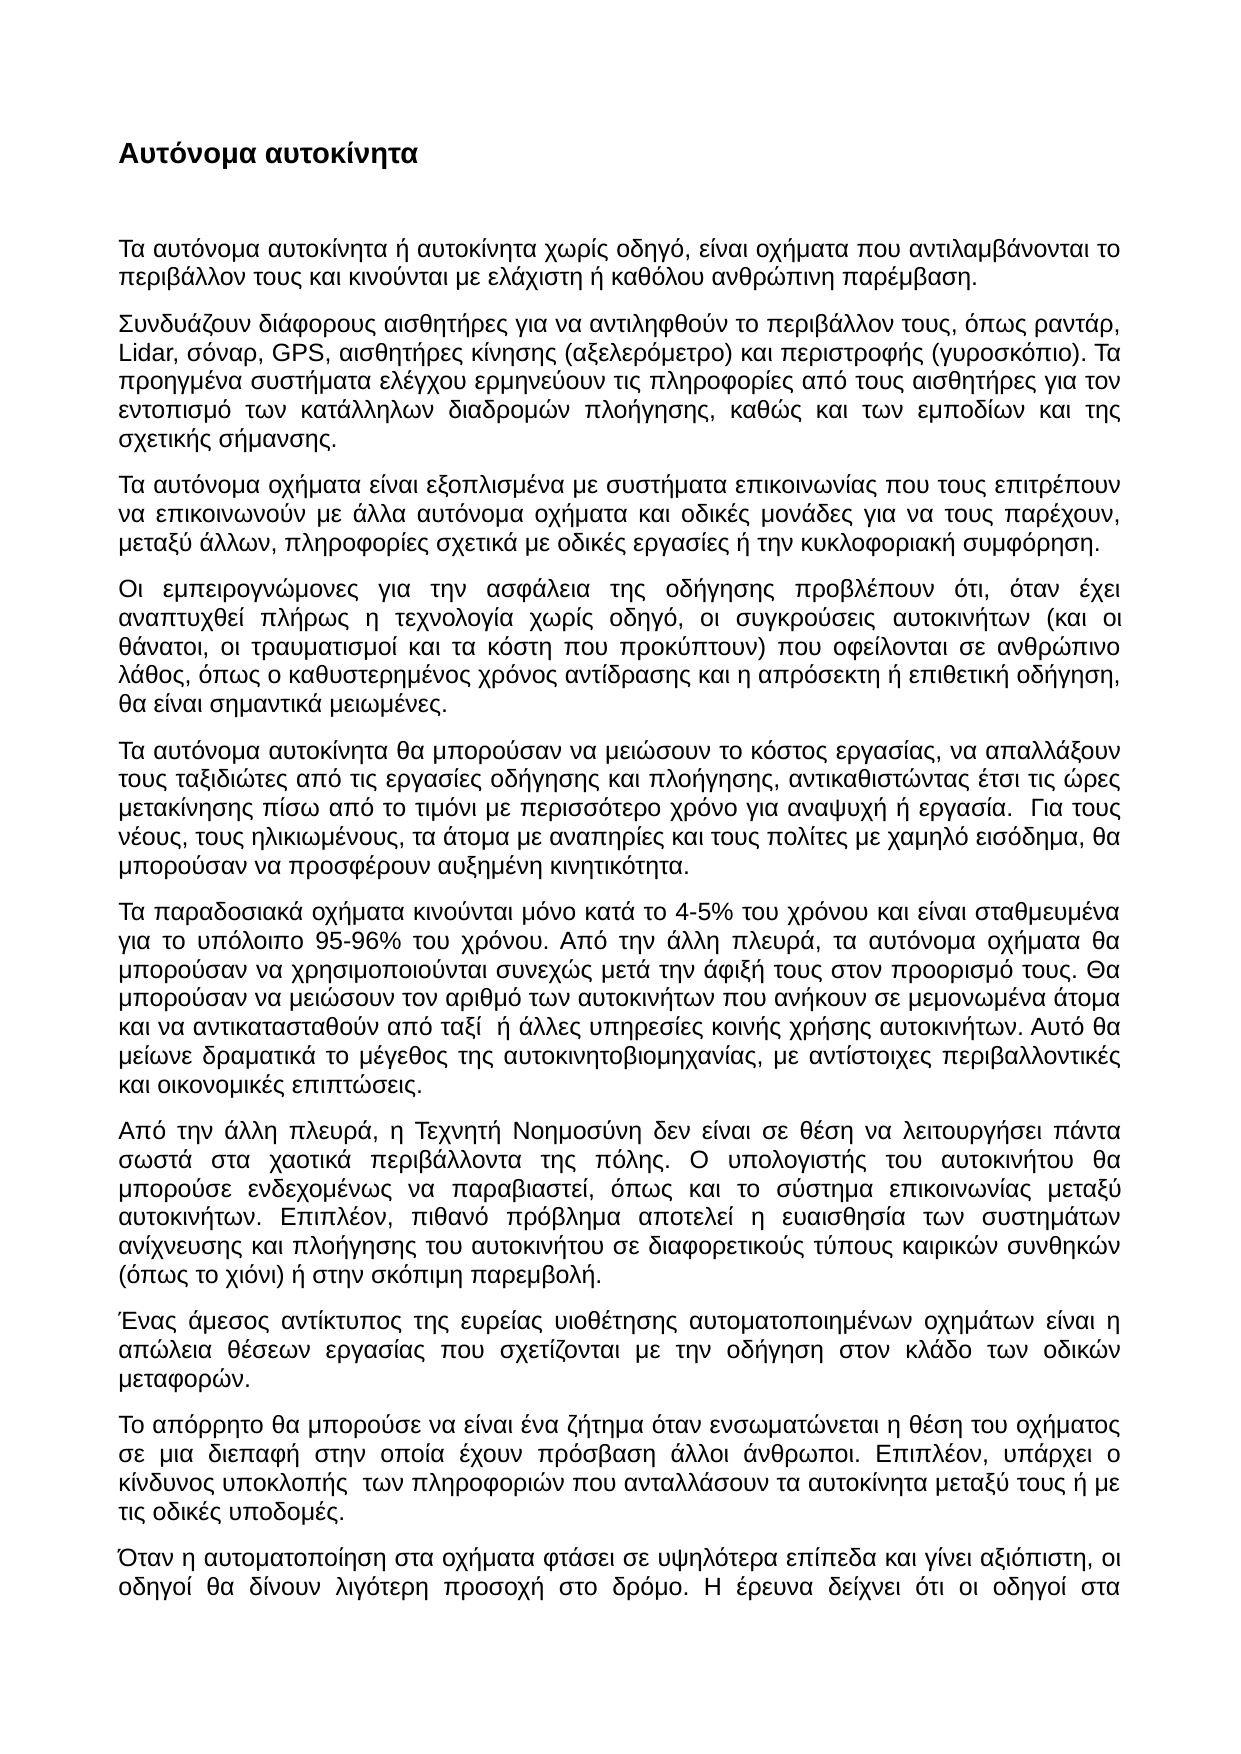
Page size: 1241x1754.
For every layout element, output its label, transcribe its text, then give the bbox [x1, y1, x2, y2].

text Οι εμπειρογνώμονες για την ασφάλεια της οδήγησης προβλέπουν ότι, όταν έχει αναπτυχθεί πλήρως η τεχνολογία χωρίς οδηγό, οι συγκρούσεις αυτοκινήτων (και οι θάνατοι, οι τραυματισμοί και τα κόστη που προκύπτουν) που οφείλονται σε ανθρώπινο λάθος, όπως ο καθυστερημένος χρόνος αντίδρασης και η απρόσεκτη ή επιθετική οδήγηση, θα είναι σημαντικά μειωμένες. [118, 574, 1122, 718]
text Τα αυτόνομα αυτοκίνητα θα μπορούσαν να μειώσουν το κόστος εργασίας, να απαλλάξουν τους ταξιδιώτες από τις εργασίες οδήγησης και πλοήγησης, αντικαθιστώντας έτσι τις ώρες μετακίνησης πίσω από το τιμόνι με περισσότερο χρόνο για αναψυχή ή εργασία. Για τους νέους, τους ηλικιωμένους, τα άτομα με αναπηρίες και τους πολίτες με χαμηλό εισόδημα, θα μπορούσαν να προσφέρουν αυξημένη κινητικότητα. [118, 736, 1122, 879]
text Τα παραδοσιακά οχήματα κινούνται μόνο κατά το 4-5% του χρόνου και είναι σταθμευμένα για το υπόλοιπο 95-96% του χρόνου. Από την άλλη πλευρά, τα αυτόνομα οχήματα θα μπορούσαν να χρησιμοποιούνται συνεχώς μετά την άφιξή τους στον προορισμό τους. Θα μπορούσαν να μειώσουν τον αριθμό των αυτοκινήτων που ανήκουν σε μεμονωμένα άτομα και να αντικατασταθούν από ταξί ή άλλες υπηρεσίες κοινής χρήσης αυτοκινήτων. Αυτό θα μείωνε δραματικά το μέγεθος της αυτοκινητοβιομηχανίας, με αντίστοιχες περιβαλλοντικές και οικονομικές επιπτώσεις. [118, 897, 1122, 1098]
text Από την άλλη πλευρά, η Τεχνητή Νοημοσύνη δεν είναι σε θέση να λειτουργήσει πάντα σωστά στα χαοτικά περιβάλλοντα της πόλης. Ο υπολογιστής του αυτοκινήτου θα μπορούσε ενδεχομένως να παραβιαστεί, όπως και το σύστημα επικοινωνίας μεταξύ αυτοκινήτων. Επιπλέον, πιθανό πρόβλημα αποτελεί η ευαισθησία των συστημάτων ανίχνευσης και πλοήγησης του αυτοκινήτου σε διαφορετικούς τύπους καιρικών συνθηκών (όπως το χιόνι) ή στην σκόπιμη παρεμβολή. [118, 1116, 1122, 1288]
text Αυτόνομα αυτοκίνητα [118, 136, 1122, 169]
text Το απόρρητο θα μπορούσε να είναι ένα ζήτημα όταν ενσωματώνεται η θέση του οχήματος σε μια διεπαφή στην οποία έχουν πρόσβαση άλλοι άνθρωποι. Επιπλέον, υπάρχει ο κίνδυνος υποκλοπής των πληροφοριών που ανταλλάσουν τα αυτοκίνητα μεταξύ τους ή με τις οδικές υποδομές. [118, 1410, 1122, 1525]
text Όταν η αυτοματοποίηση στα οχήματα φτάσει σε υψηλότερα επίπεδα και γίνει αξιόπιστη, οι οδηγοί θα δίνουν λιγότερη προσοχή στο δρόμο. Η έρευνα δείχνει ότι οι οδηγοί στα [118, 1543, 1122, 1600]
text Τα αυτόνομα αυτοκίνητα ή αυτοκίνητα χωρίς οδηγό, είναι οχήματα που αντιλαμβάνονται το περιβάλλον τους και κινούνται με ελάχιστη ή καθόλου ανθρώπινη παρέμβαση. [118, 233, 1122, 291]
text Ένας άμεσος αντίκτυπος της ευρείας υιοθέτησης αυτοματοποιημένων οχημάτων είναι η απώλεια θέσεων εργασίας που σχετίζονται με την οδήγηση στον κλάδο των οδικών μεταφορών. [118, 1306, 1122, 1392]
text Συνδυάζουν διάφορους αισθητήρες για να αντιληφθούν το περιβάλλον τους, όπως ραντάρ, Lidar, σόναρ, GPS, αισθητήρες κίνησης (αξελερόμετρο) και περιστροφής (γυροσκόπιο). Τα προηγμένα συστήματα ελέγχου ερμηνεύουν τις πληροφορίες από τους αισθητήρες για τον εντοπισμό των κατάλληλων διαδρομών πλοήγησης, καθώς και των εμποδίων και της σχετικής σήμανσης. [118, 309, 1122, 452]
text Τα αυτόνομα οχήματα είναι εξοπλισμένα με συστήματα επικοινωνίας που τους επιτρέπουν να επικοινωνούν με άλλα αυτόνομα οχήματα και οδικές μονάδες για να τους παρέχουν, μεταξύ άλλων, πληροφορίες σχετικά με οδικές εργασίες ή την κυκλοφοριακή συμφόρηση. [118, 470, 1122, 556]
